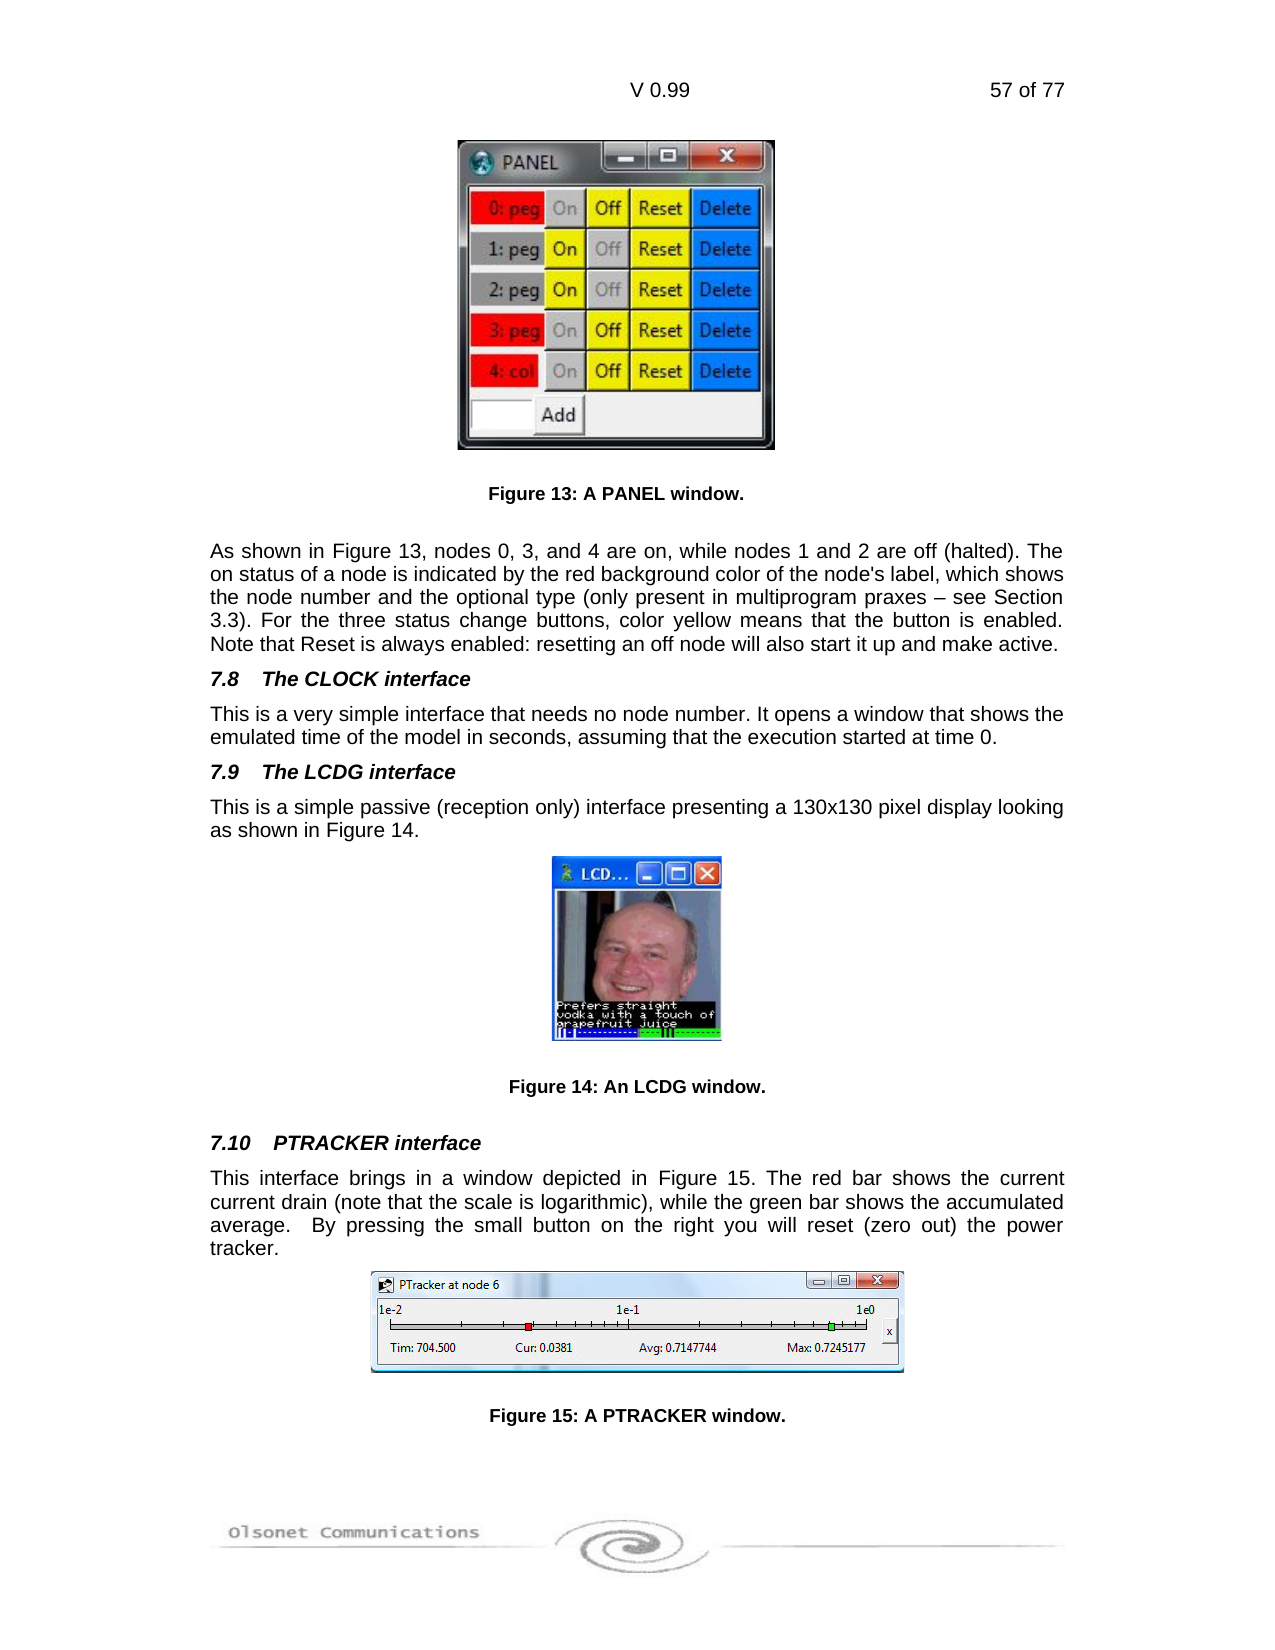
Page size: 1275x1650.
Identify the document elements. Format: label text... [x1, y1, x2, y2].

text As shown in Figure 13, nodes 0, 3, and 4 are on, while nodes 1 and 2 are off (halted). The on status of a node is indicated by the red background color of the node's label, which shows the node number and the optional type (only present in multiprogram praxes – see Section 3.3). For the three status change buttons, color yellow means that the button is enabled. Note that Reset is always enabled: resetting an off node will also start it up and make active. [210, 539, 1065, 656]
text [453, 856, 822, 1076]
picture [457, 140, 775, 450]
text This is a very simple interface that needs no node number. It opens a window that shows the emulated time of the model in seconds, assuming that the execution started at time 0. [210, 702, 1065, 749]
picture [551, 856, 722, 1041]
text Figure 13: A PANEL window. [445, 483, 787, 504]
text Figure 15: A PTRACKER window. [371, 1406, 904, 1427]
subtitle The LCDG interface [210, 761, 1065, 784]
picture [210, 1504, 1065, 1596]
subtitle PTRACKER interface [210, 1132, 1065, 1155]
text Figure 14: An LCDG window. [453, 1076, 822, 1097]
subtitle The CLOCK interface [210, 667, 1065, 691]
picture [370, 1271, 905, 1373]
text This interface brings in a window depicted in Figure 15. The red bar shows the current current drain (note that the scale is logarithmic), while the green bar shows the accumulated average. By pressing the small button on the right you will reset (zero out) the power tracker. [210, 1167, 1065, 1260]
text This is a simple passive (reception only) interface presenting a 130x130 pixel display looking as shown in Figure 14. [210, 796, 1065, 842]
